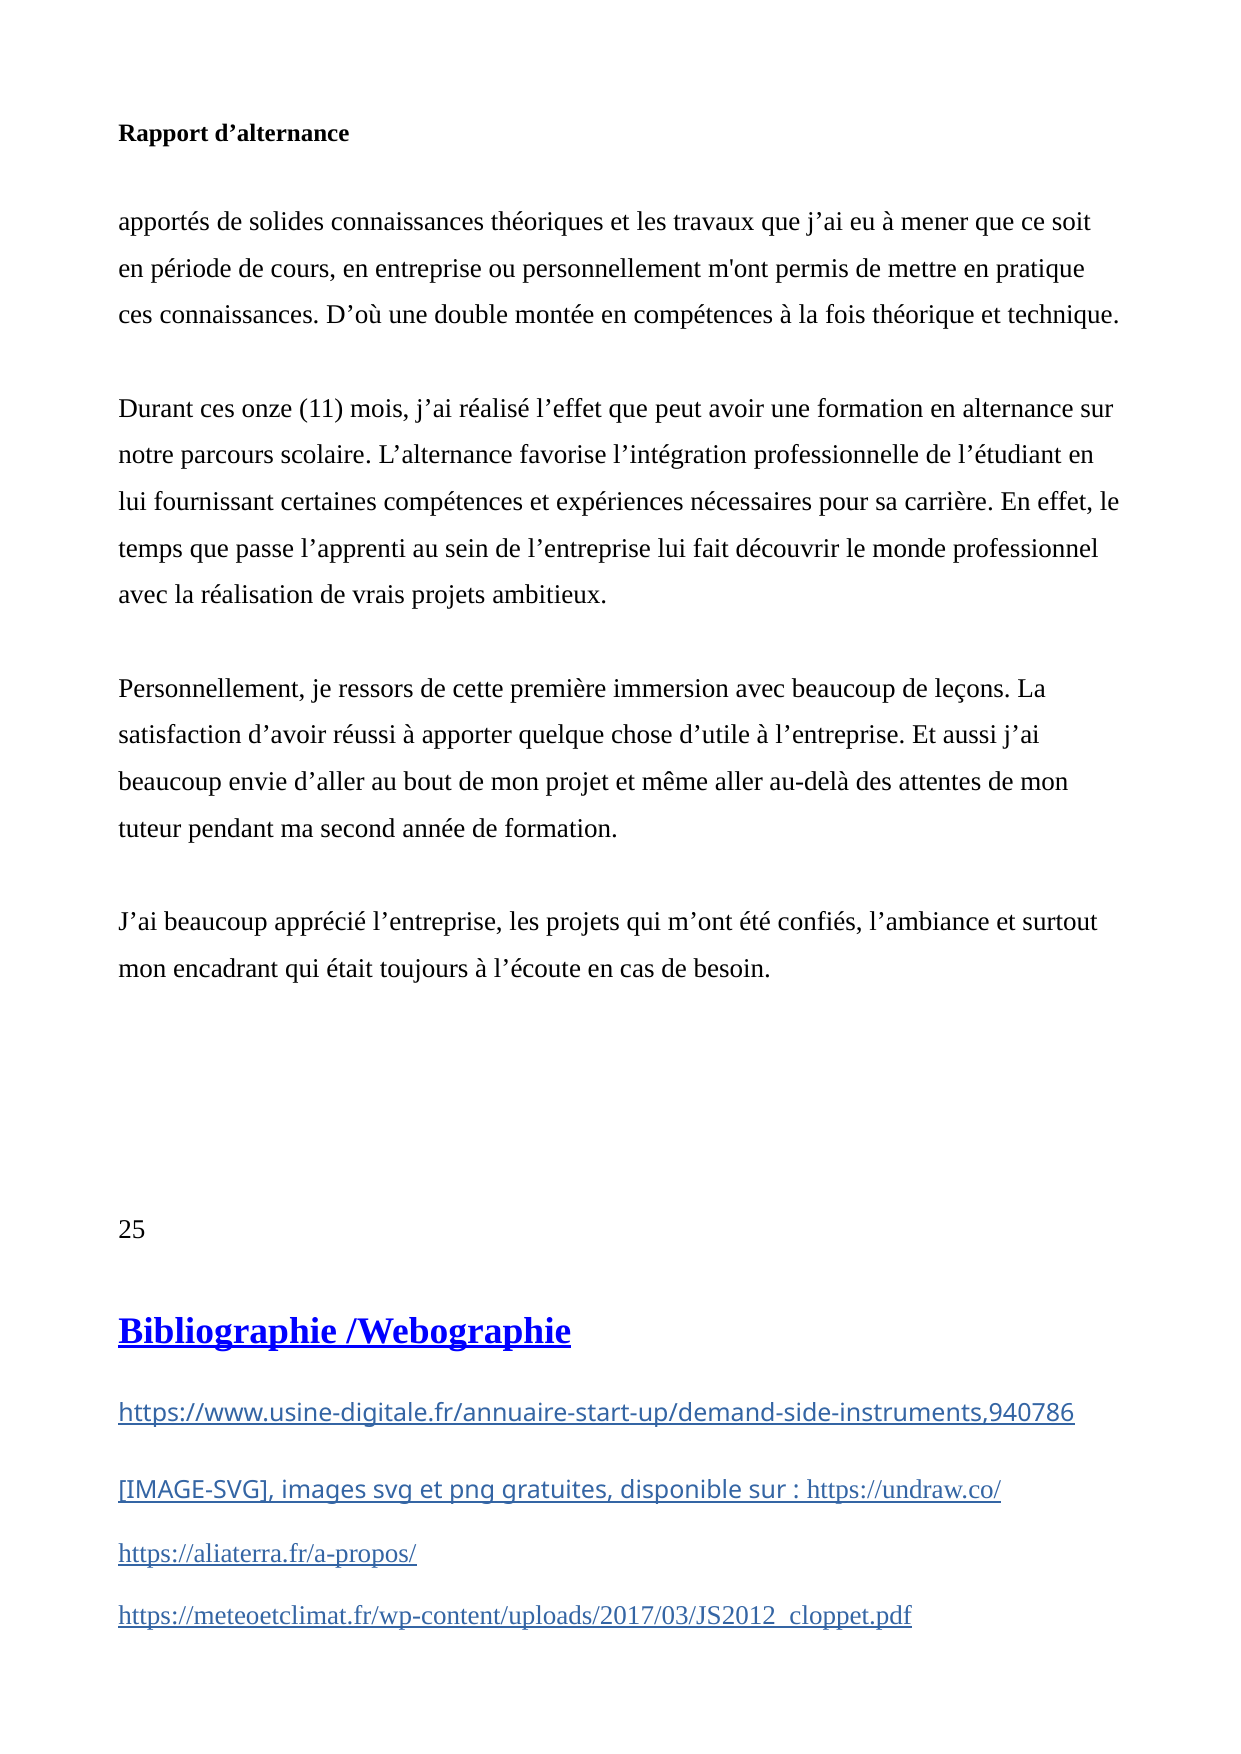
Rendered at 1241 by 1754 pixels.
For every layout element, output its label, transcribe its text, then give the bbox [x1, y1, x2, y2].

text apportés de solides connaissances théoriques et les travaux que j’ai eu à mener que ce soit en période de cours, en entreprise ou personnellement m'ont permis de mettre en pratique ces connaissances. D’où une double montée en compétences à la fois théorique et technique. [118, 205, 1122, 329]
text [IMAGE-SVG], images svg et png gratuites, disponible sur : https://undraw.co/ [118, 1472, 1122, 1506]
text https://meteoetclimat.fr/wp-content/uploads/2017/03/JS2012_cloppet.pdf [118, 1599, 1122, 1630]
text J’ai beaucoup apprécié l’entreprise, les projets qui m’ont été confiés, l’ambiance et surtout mon encadrant qui était toujours à l’écoute en cas de besoin. [118, 905, 1122, 983]
list 26 [118, 1213, 1122, 1244]
subtitle Bibliographie /Webographie [118, 1308, 1122, 1351]
text Durant ces onze (11) mois, j’ai réalisé l’effet que peut avoir une formation en alternance sur notre parcours scolaire. L’alternance favorise l’intégration professionnelle de l’étudiant en lui fournissant certaines compétences et expériences nécessaires pour sa carrière. En effet, le temps que passe l’apprenti au sein de l’entreprise lui fait découvrir le monde professionnel avec la réalisation de vrais projets ambitieux. [118, 392, 1122, 609]
text https://aliaterra.fr/a-propos/ [118, 1537, 1122, 1568]
text Personnellement, je ressors de cette première immersion avec beaucoup de leçons. La satisfaction d’avoir réussi à apporter quelque chose d’utile à l’entreprise. Et aussi j’ai beaucoup envie d’aller au bout de mon projet et même aller au-delà des attentes de mon tuteur pendant ma second année de formation. [118, 672, 1122, 843]
subtitle https://www.usine-digitale.fr/annuaire-start-up/demand-side-instruments,940786 [118, 1394, 1122, 1429]
